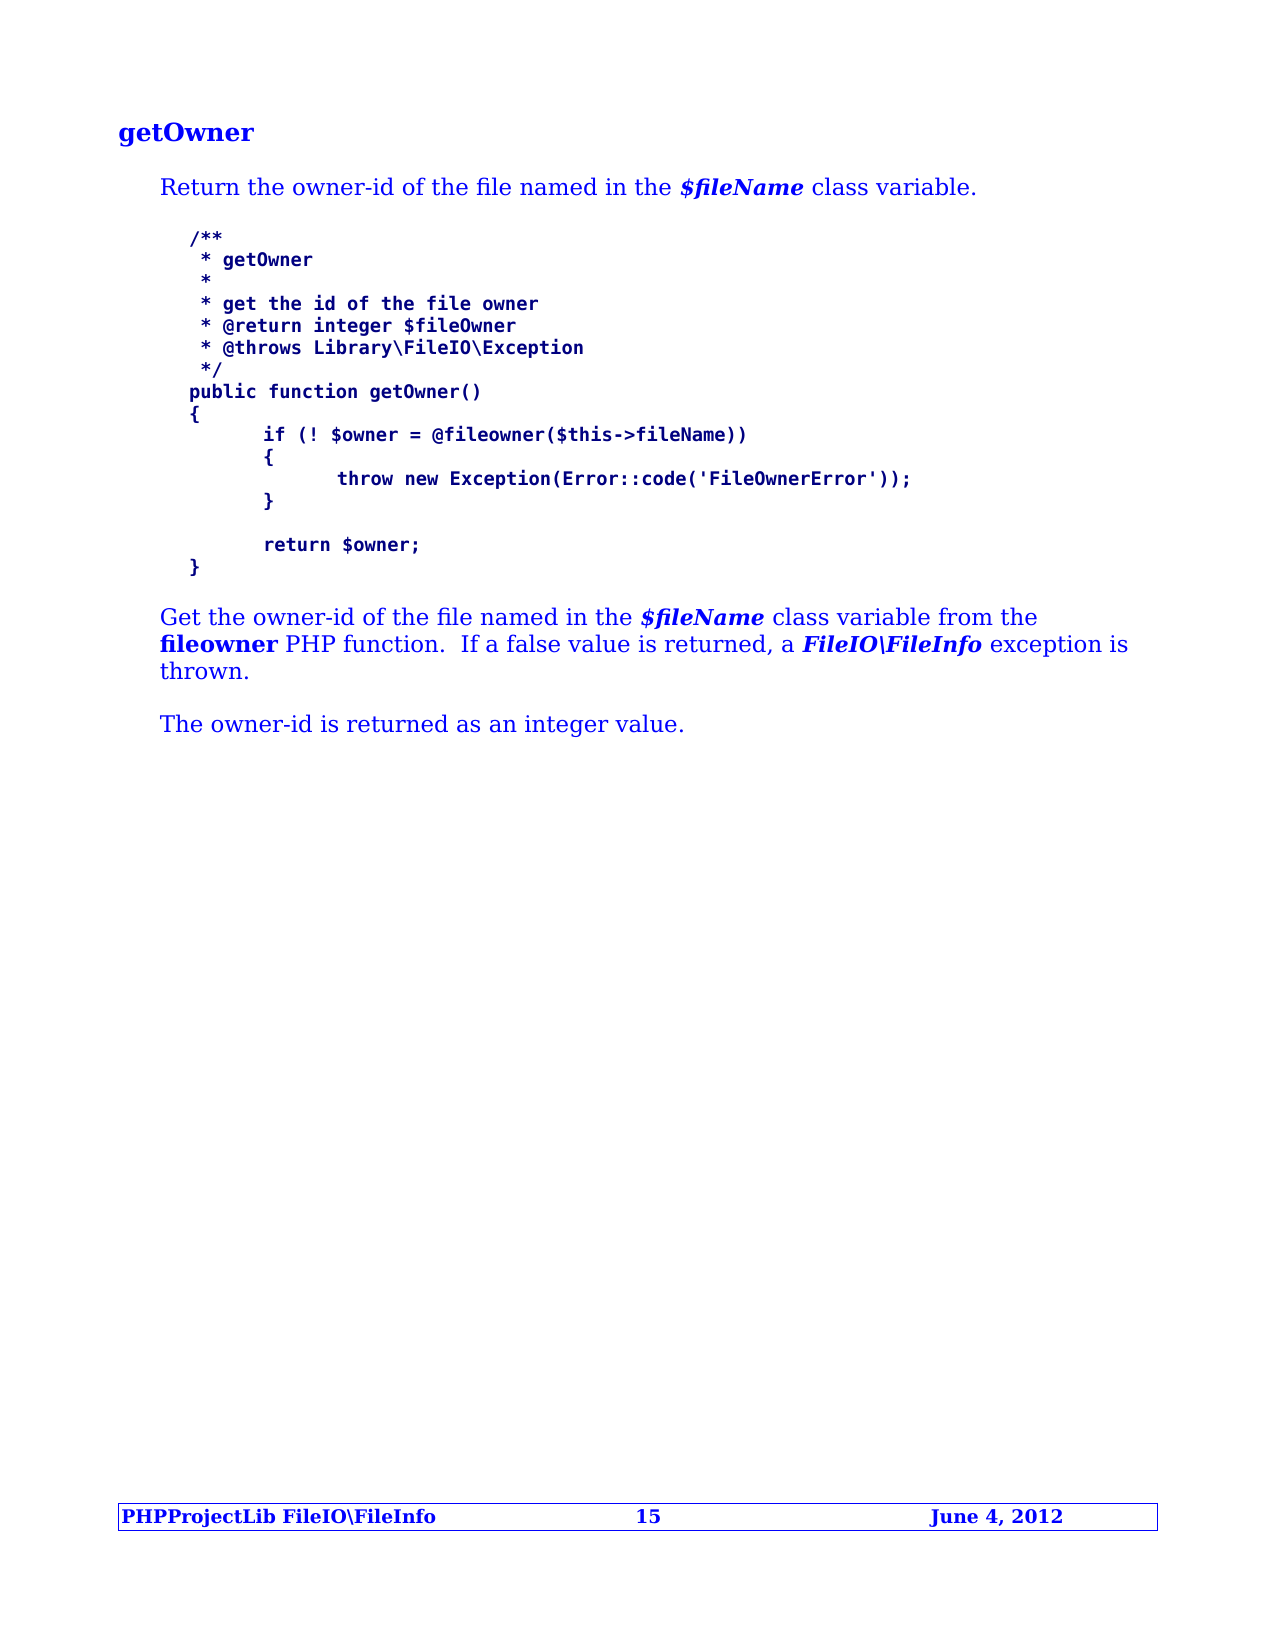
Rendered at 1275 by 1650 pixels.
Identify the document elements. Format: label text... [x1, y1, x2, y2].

list */ [189, 359, 1157, 381]
list * get the id of the file owner [189, 293, 1157, 315]
list { [189, 402, 1157, 424]
list * @return integer $fileOwner [189, 315, 1157, 337]
list * getOwner [189, 249, 1157, 271]
text The owner-id is returned as an integer value. [159, 711, 1157, 738]
list throw new Exception(Error::code('FileOwnerError')); [189, 468, 1157, 490]
title getOwner [118, 118, 1157, 147]
list if (! $owner = @fileowner($this->fileName)) [189, 424, 1157, 446]
list } [189, 556, 1157, 577]
list /** [189, 227, 1157, 249]
list * @throws Library\FileIO\Exception [189, 337, 1157, 359]
list public function getOwner() [189, 381, 1157, 402]
text Get the owner-id of the file named in the $fileName class variable from the fileowner PHP function. If a false value is returned, a FileIO\FileInfo exception is thrown. [159, 604, 1157, 684]
list { [189, 446, 1157, 468]
list * [189, 271, 1157, 293]
text Return the owner-id of the file named in the $fileName class variable. [159, 174, 1157, 201]
list } [189, 490, 1157, 512]
list return $owner; [189, 534, 1157, 556]
